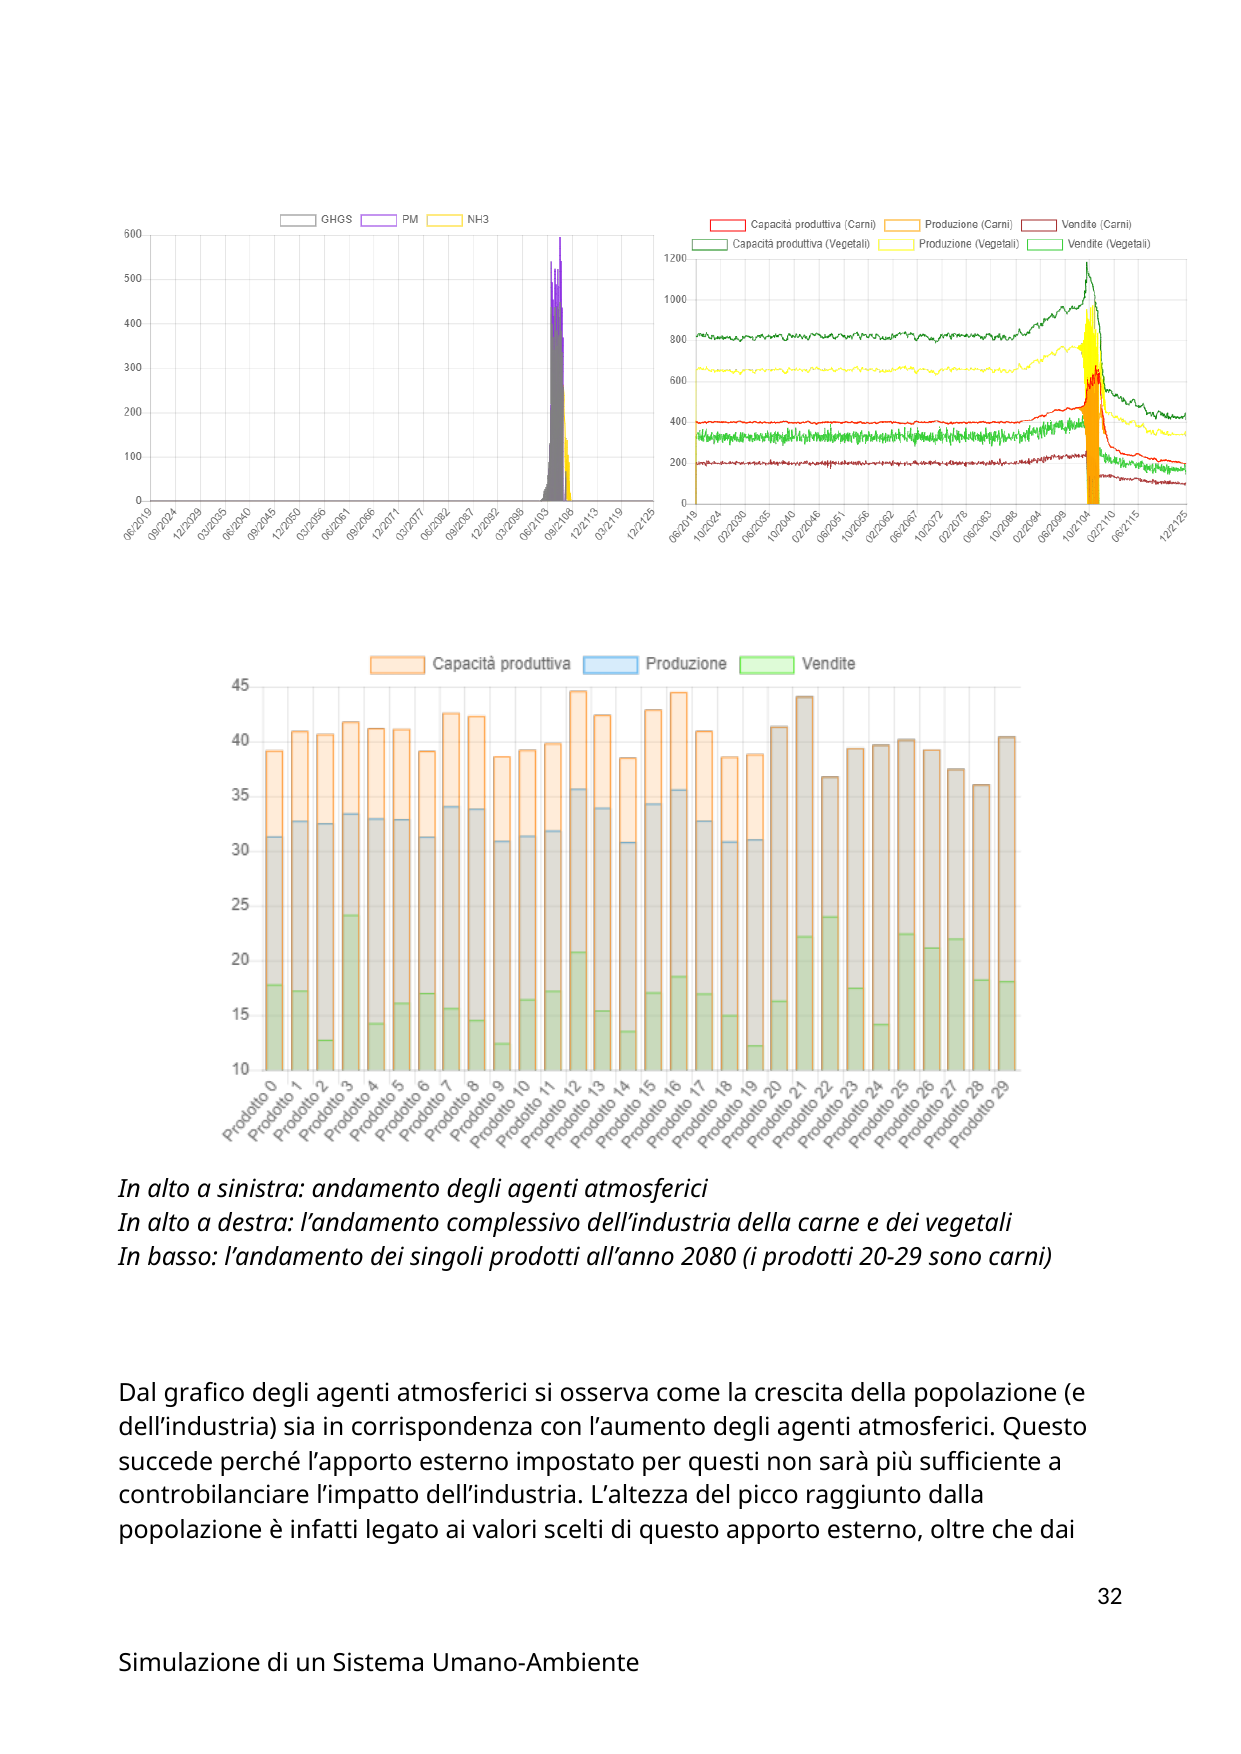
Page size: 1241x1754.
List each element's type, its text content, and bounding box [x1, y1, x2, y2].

text Dal grafico degli agenti atmosferici si osserva come la crescita della popolazione (e dell’industria) sia in corrispondenza con l’aumento degli agenti atmosferici. Questo succede perché l’apporto esterno impostato per questi non sarà più sufficiente a controbilanciare l’impatto dell’industria. L’altezza del picco raggiunto dalla popolazione è infatti legato ai valori scelti di questo apporto esterno, oltre che dai [118, 1375, 1122, 1545]
text In alto a sinistra: andamento degli agenti atmosferici [118, 1171, 1122, 1205]
picture [118, 206, 1192, 557]
picture [211, 644, 1029, 1171]
text In alto a destra: l’andamento complessivo dell’industria della carne e dei vegetali In basso: l’andamento dei singoli prodotti all’anno 2080 (i prodotti 20-29 sono carni) [118, 1205, 1122, 1273]
